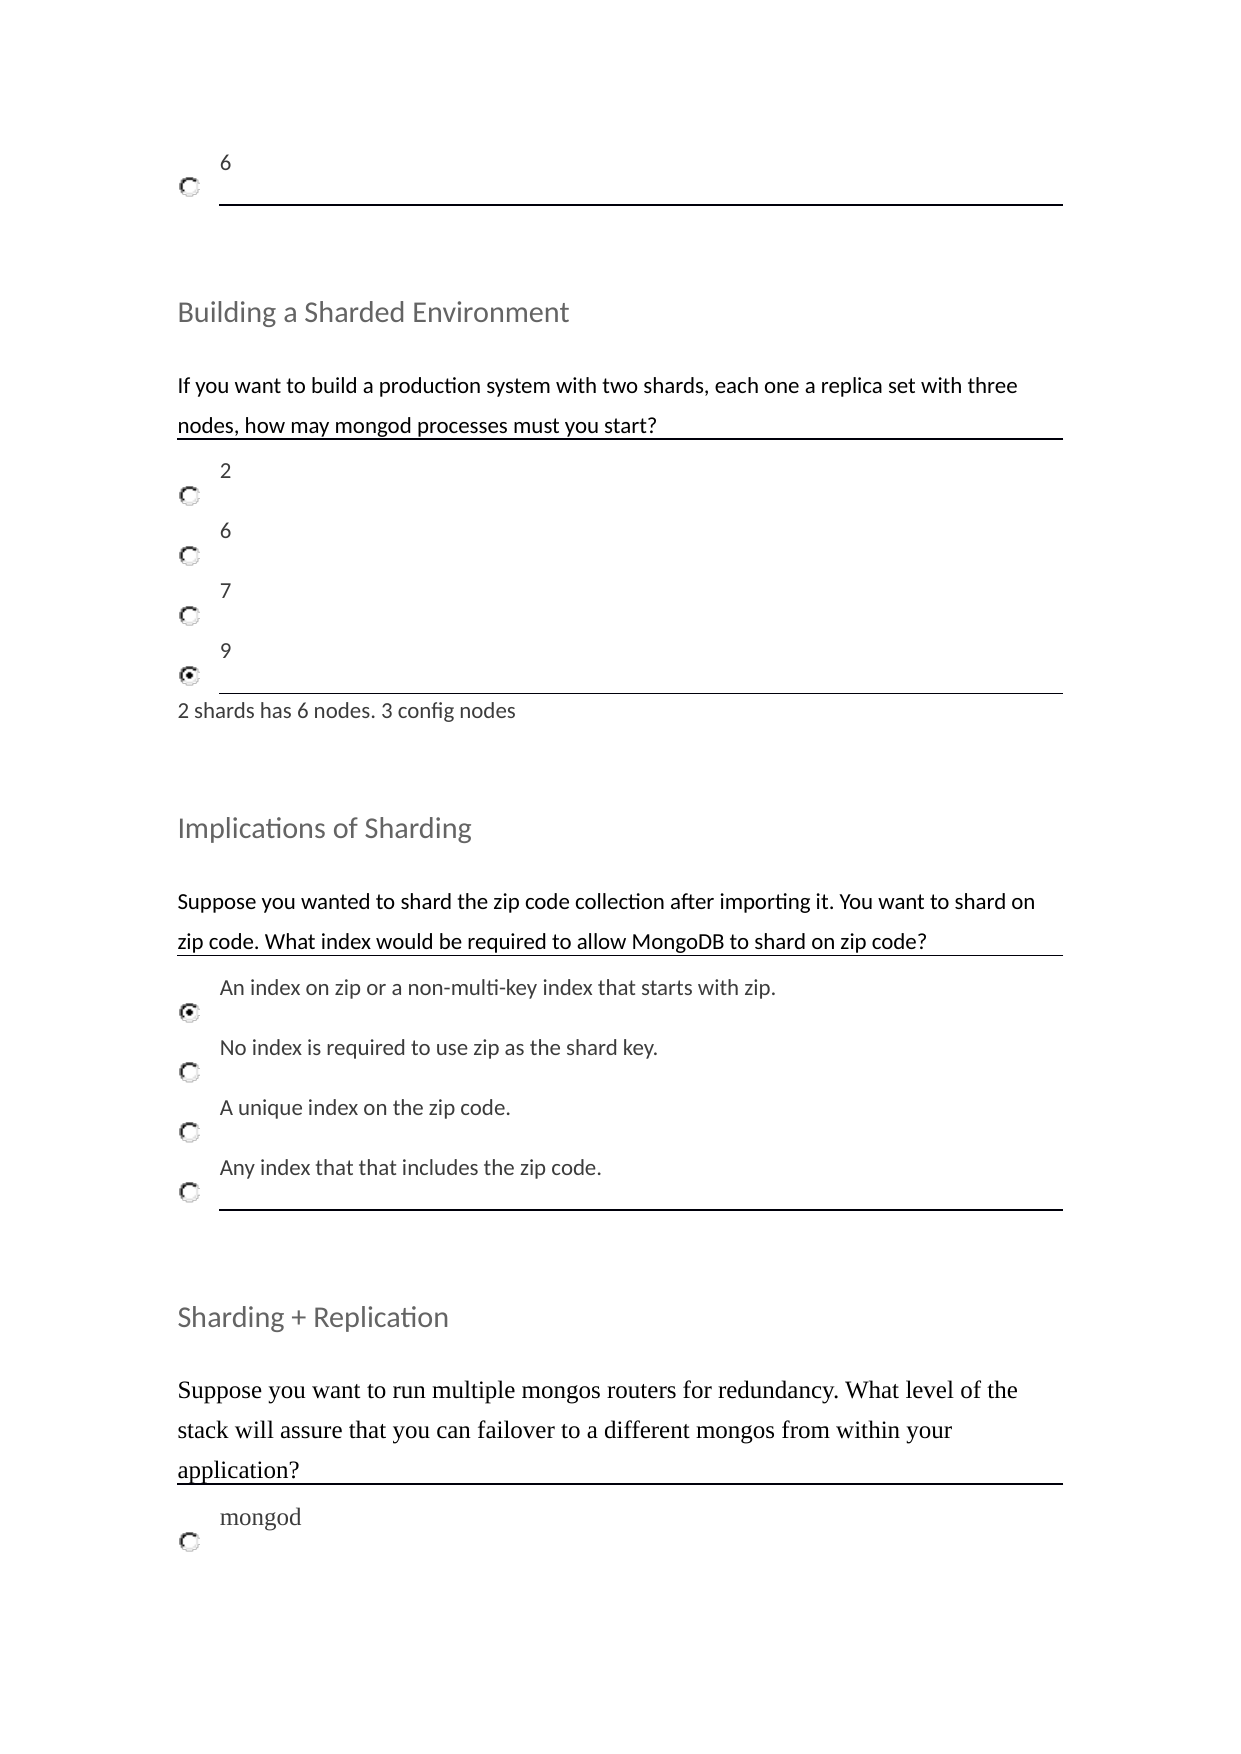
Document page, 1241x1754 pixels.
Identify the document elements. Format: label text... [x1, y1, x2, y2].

text mongod [177, 1502, 1063, 1562]
text No index is required to use zip as the shard key. [177, 1033, 1063, 1093]
text If you want to build a production system with two shards, each one a replica set with three nodes, how may mongod processes must you start? [177, 359, 1063, 438]
text 6 [177, 148, 1063, 204]
text 2 [177, 456, 1063, 516]
text Suppose you want to run multiple mongos routers for redundancy. What level of the stack will assure that you can failover to a different mongos from within your application? [177, 1364, 1063, 1483]
subtitle Implications of Sharding [177, 809, 1063, 846]
text 6 [177, 516, 1063, 576]
subtitle Building a Sharded Environment [177, 293, 1063, 329]
text 2 shards has 6 nodes. 3 config nodes [177, 696, 1063, 780]
text A unique index on the zip code. [177, 1093, 1063, 1153]
text 9 [177, 636, 1063, 693]
subtitle Sharding + Replication [177, 1298, 1063, 1335]
text 7 [177, 576, 1063, 636]
text Suppose you wanted to shard the zip code collection after importing it. You want to shard on zip code. What index would be required to allow MongoDB to shard on zip code? [177, 875, 1063, 955]
text Any index that that includes the zip code. [177, 1153, 1063, 1209]
text An index on zip or a non-multi-key index that starts with zip. [177, 973, 1063, 1033]
